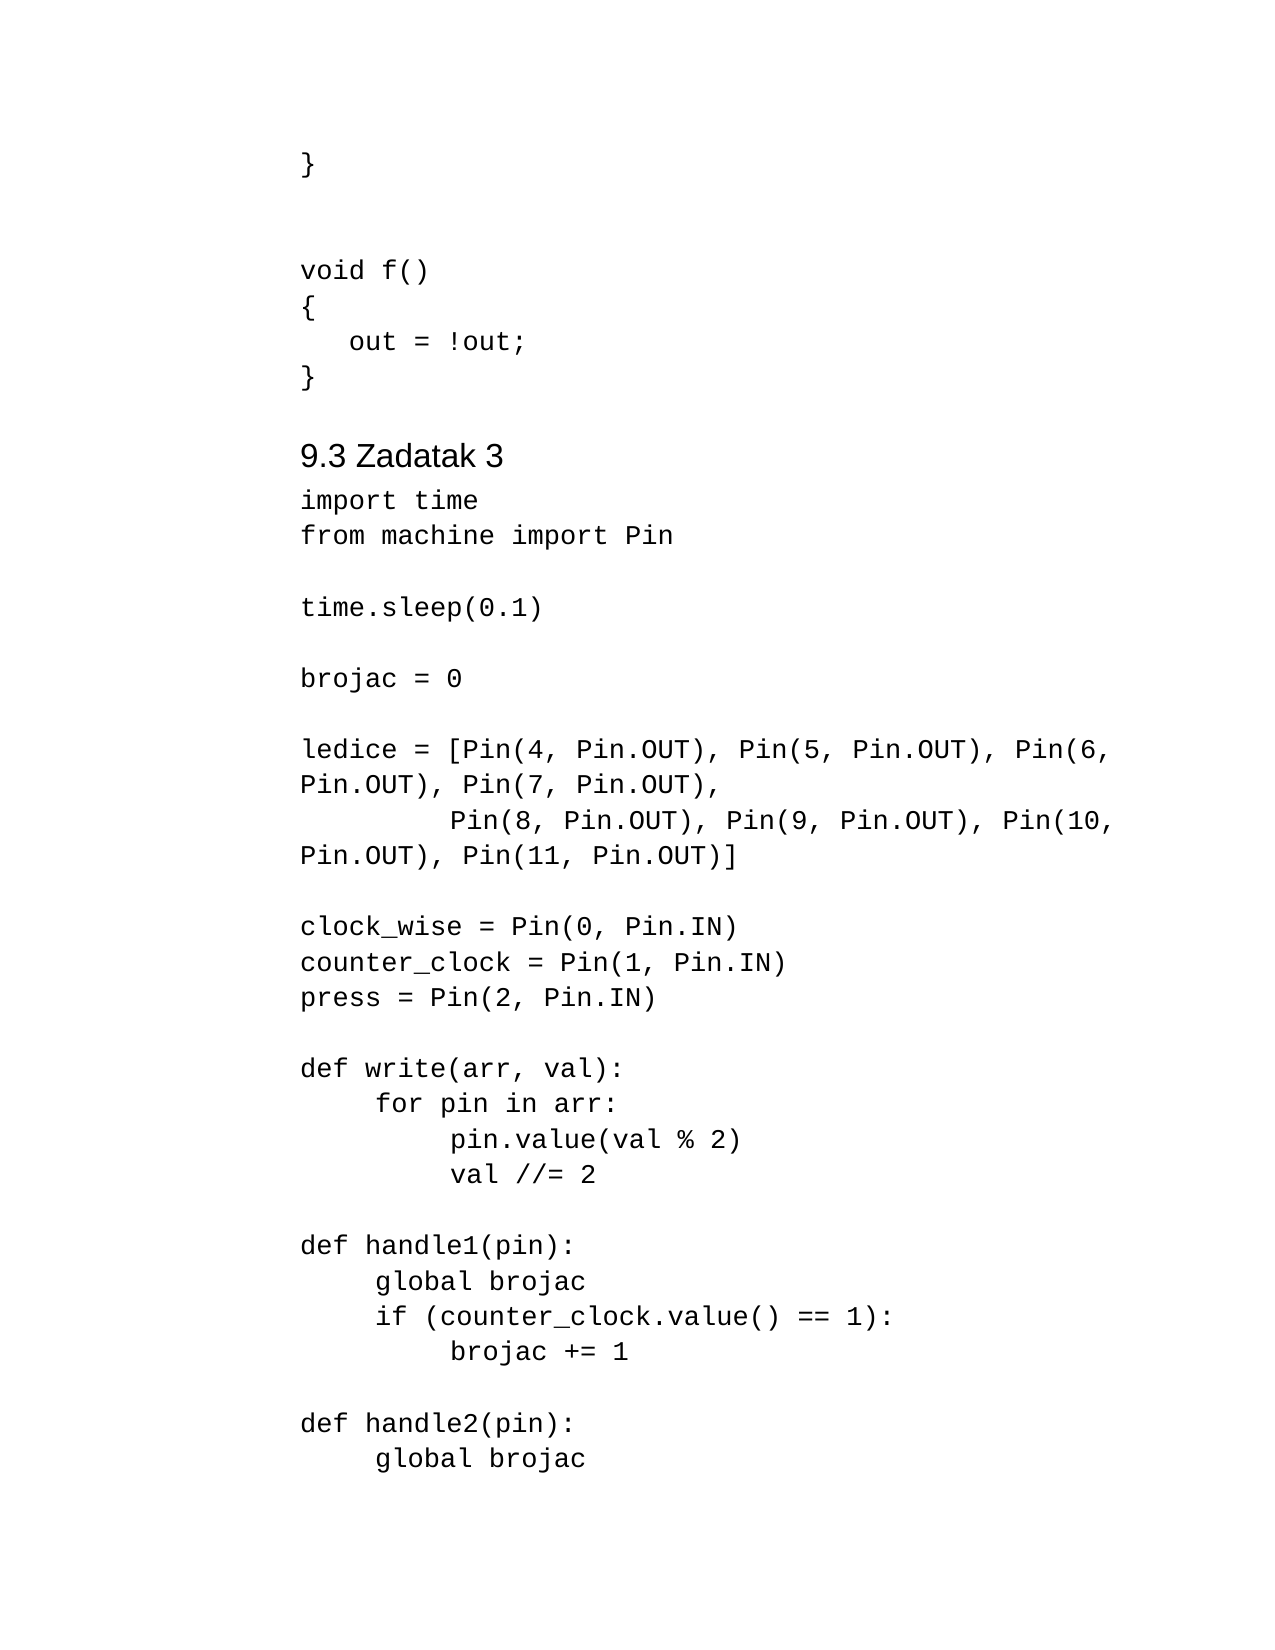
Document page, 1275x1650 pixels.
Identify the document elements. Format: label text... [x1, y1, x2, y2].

text pin.value(val % 2) [300, 1126, 1125, 1156]
text for pin in arr: [300, 1090, 1125, 1121]
text out = !out; [300, 328, 1125, 358]
text } [300, 363, 1125, 394]
text val //= 2 [300, 1161, 1125, 1192]
text { [300, 292, 1125, 323]
text def write(arr, val): [300, 1055, 1125, 1086]
text void f() [300, 257, 1125, 288]
text brojac += 1 [300, 1338, 1125, 1369]
text import time [300, 487, 1125, 518]
text counter_clock = Pin(1, Pin.IN) [300, 948, 1125, 979]
text press = Pin(2, Pin.IN) [300, 984, 1125, 1014]
subtitle 9.3 Zadatak 3 [300, 436, 1125, 474]
text ledice = [Pin(4, Pin.OUT), Pin(5, Pin.OUT), Pin(6, Pin.OUT), Pin(7, Pin.OUT), [300, 736, 1125, 802]
text clock_wise = Pin(0, Pin.IN) [300, 913, 1125, 944]
text if (counter_clock.value() == 1): [300, 1303, 1125, 1333]
text def handle2(pin): [300, 1409, 1125, 1440]
text from machine import Pin [300, 522, 1125, 553]
text global brojac [300, 1445, 1125, 1475]
text def handle1(pin): [300, 1232, 1125, 1263]
text Pin(8, Pin.OUT), Pin(9, Pin.OUT), Pin(10, Pin.OUT), Pin(11, Pin.OUT)] [300, 807, 1125, 873]
text time.sleep(0.1) [300, 593, 1125, 624]
text } [300, 150, 1125, 181]
text global brojac [300, 1267, 1125, 1298]
text brojac = 0 [300, 665, 1125, 695]
